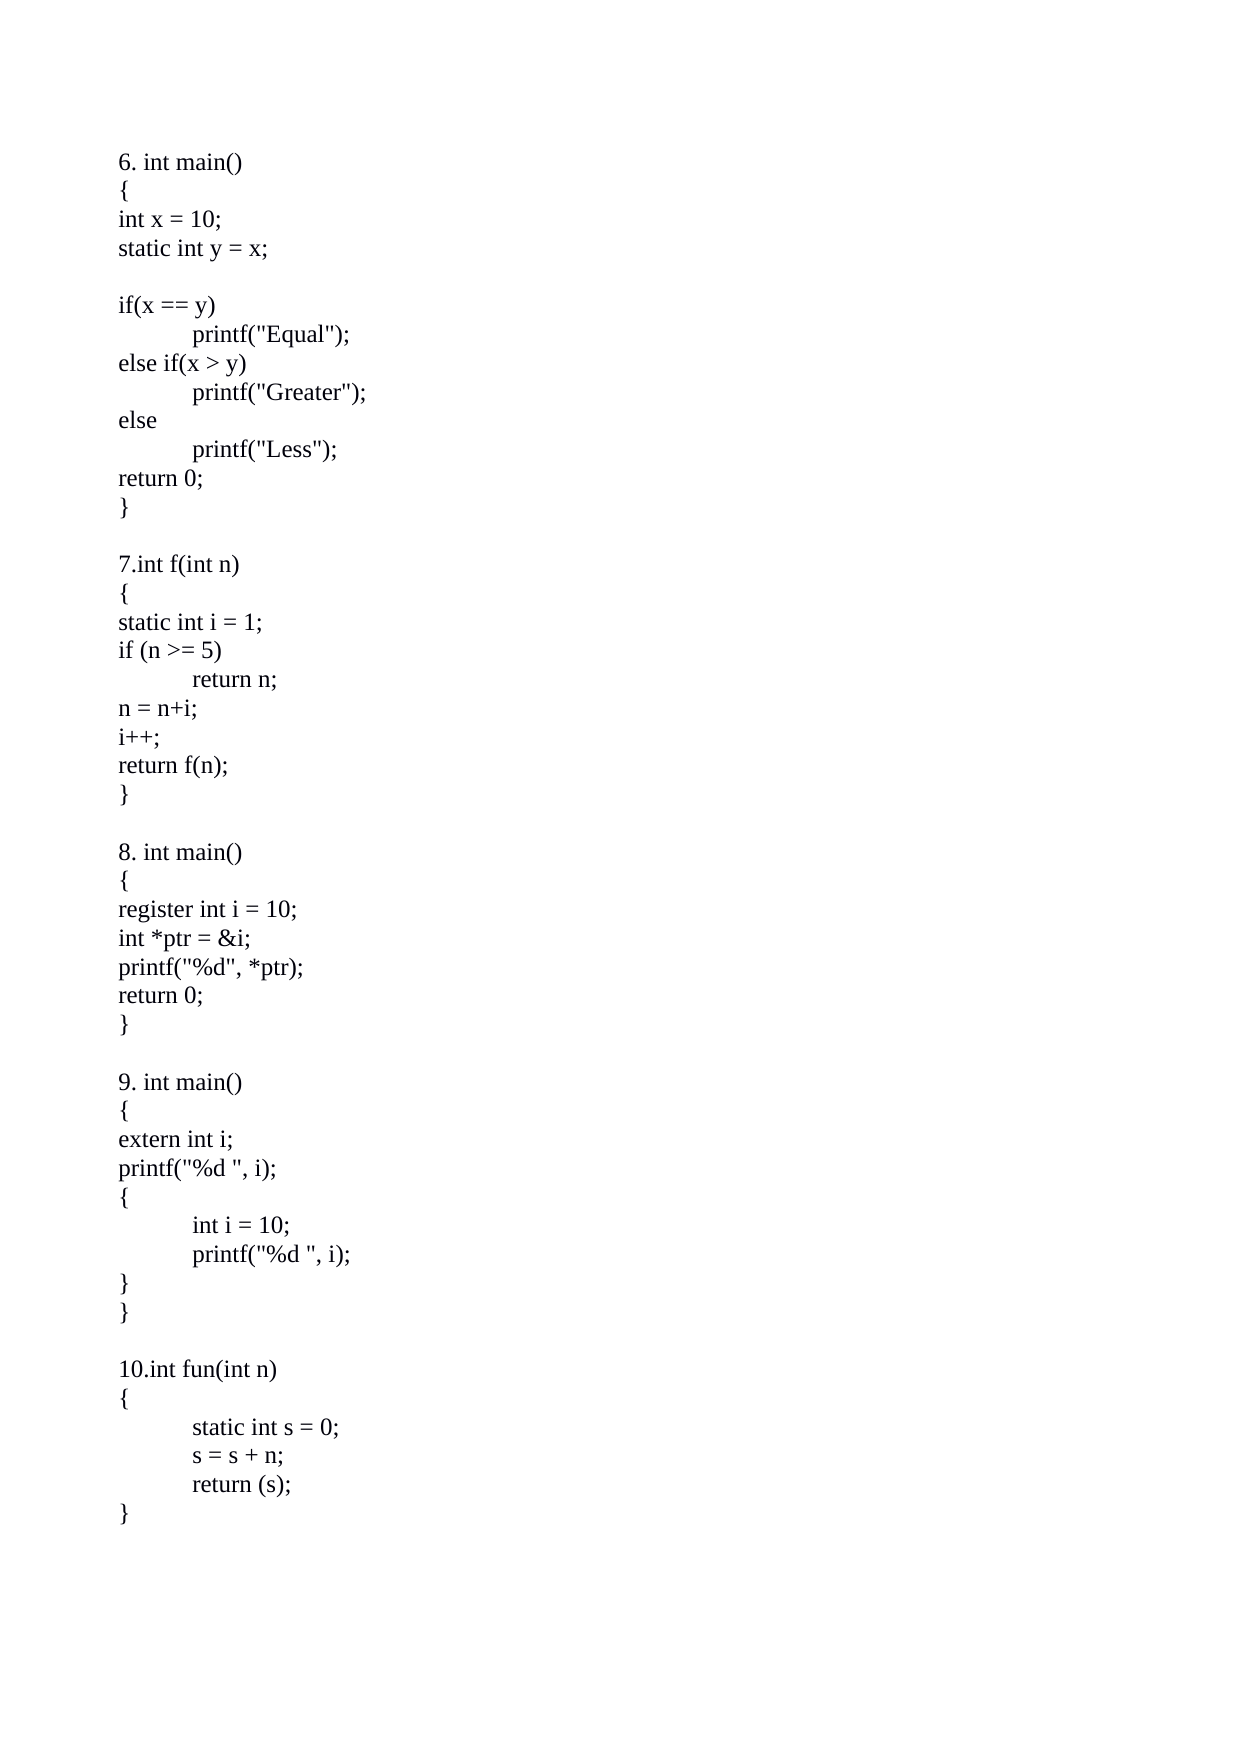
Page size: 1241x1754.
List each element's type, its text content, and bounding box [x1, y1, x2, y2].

text static int y = x; [118, 233, 1122, 262]
text printf("Greater"); [118, 377, 1122, 406]
text } [118, 1498, 1122, 1527]
text if(x == y) [118, 291, 1122, 319]
text static int s = 0; [118, 1412, 1122, 1441]
text printf("%d ", i); [118, 1239, 1122, 1268]
text { [118, 176, 1122, 204]
text printf("%d ", i); [118, 1153, 1122, 1182]
text s = s + n; [118, 1441, 1122, 1469]
text { [118, 1383, 1122, 1412]
text return (s); [118, 1469, 1122, 1498]
text return f(n); [118, 751, 1122, 779]
text { [118, 578, 1122, 607]
text register int i = 10; [118, 894, 1122, 923]
text else [118, 406, 1122, 434]
text } [118, 492, 1122, 521]
text int i = 10; [118, 1211, 1122, 1239]
text n = n+i; [118, 693, 1122, 722]
text } [118, 779, 1122, 808]
text 6. int main() [118, 147, 1122, 176]
text i++; [118, 722, 1122, 751]
text static int i = 1; [118, 607, 1122, 636]
text else if(x > y) [118, 348, 1122, 377]
text int *ptr = &i; [118, 923, 1122, 952]
text printf("%d", *ptr); [118, 952, 1122, 981]
text printf("Less"); [118, 434, 1122, 463]
text 7.int f(int n) [118, 549, 1122, 578]
text return 0; [118, 981, 1122, 1009]
text extern int i; [118, 1124, 1122, 1153]
text if (n >= 5) [118, 636, 1122, 664]
text printf("Equal"); [118, 319, 1122, 348]
text int x = 10; [118, 204, 1122, 233]
text 8. int main() [118, 837, 1122, 866]
text { [118, 1182, 1122, 1211]
text } [118, 1268, 1122, 1297]
text 10.int fun(int n) [118, 1354, 1122, 1383]
text return 0; [118, 463, 1122, 492]
text } [118, 1297, 1122, 1326]
text { [118, 866, 1122, 894]
text { [118, 1096, 1122, 1124]
text } [118, 1009, 1122, 1038]
text return n; [118, 664, 1122, 693]
text 9. int main() [118, 1067, 1122, 1096]
